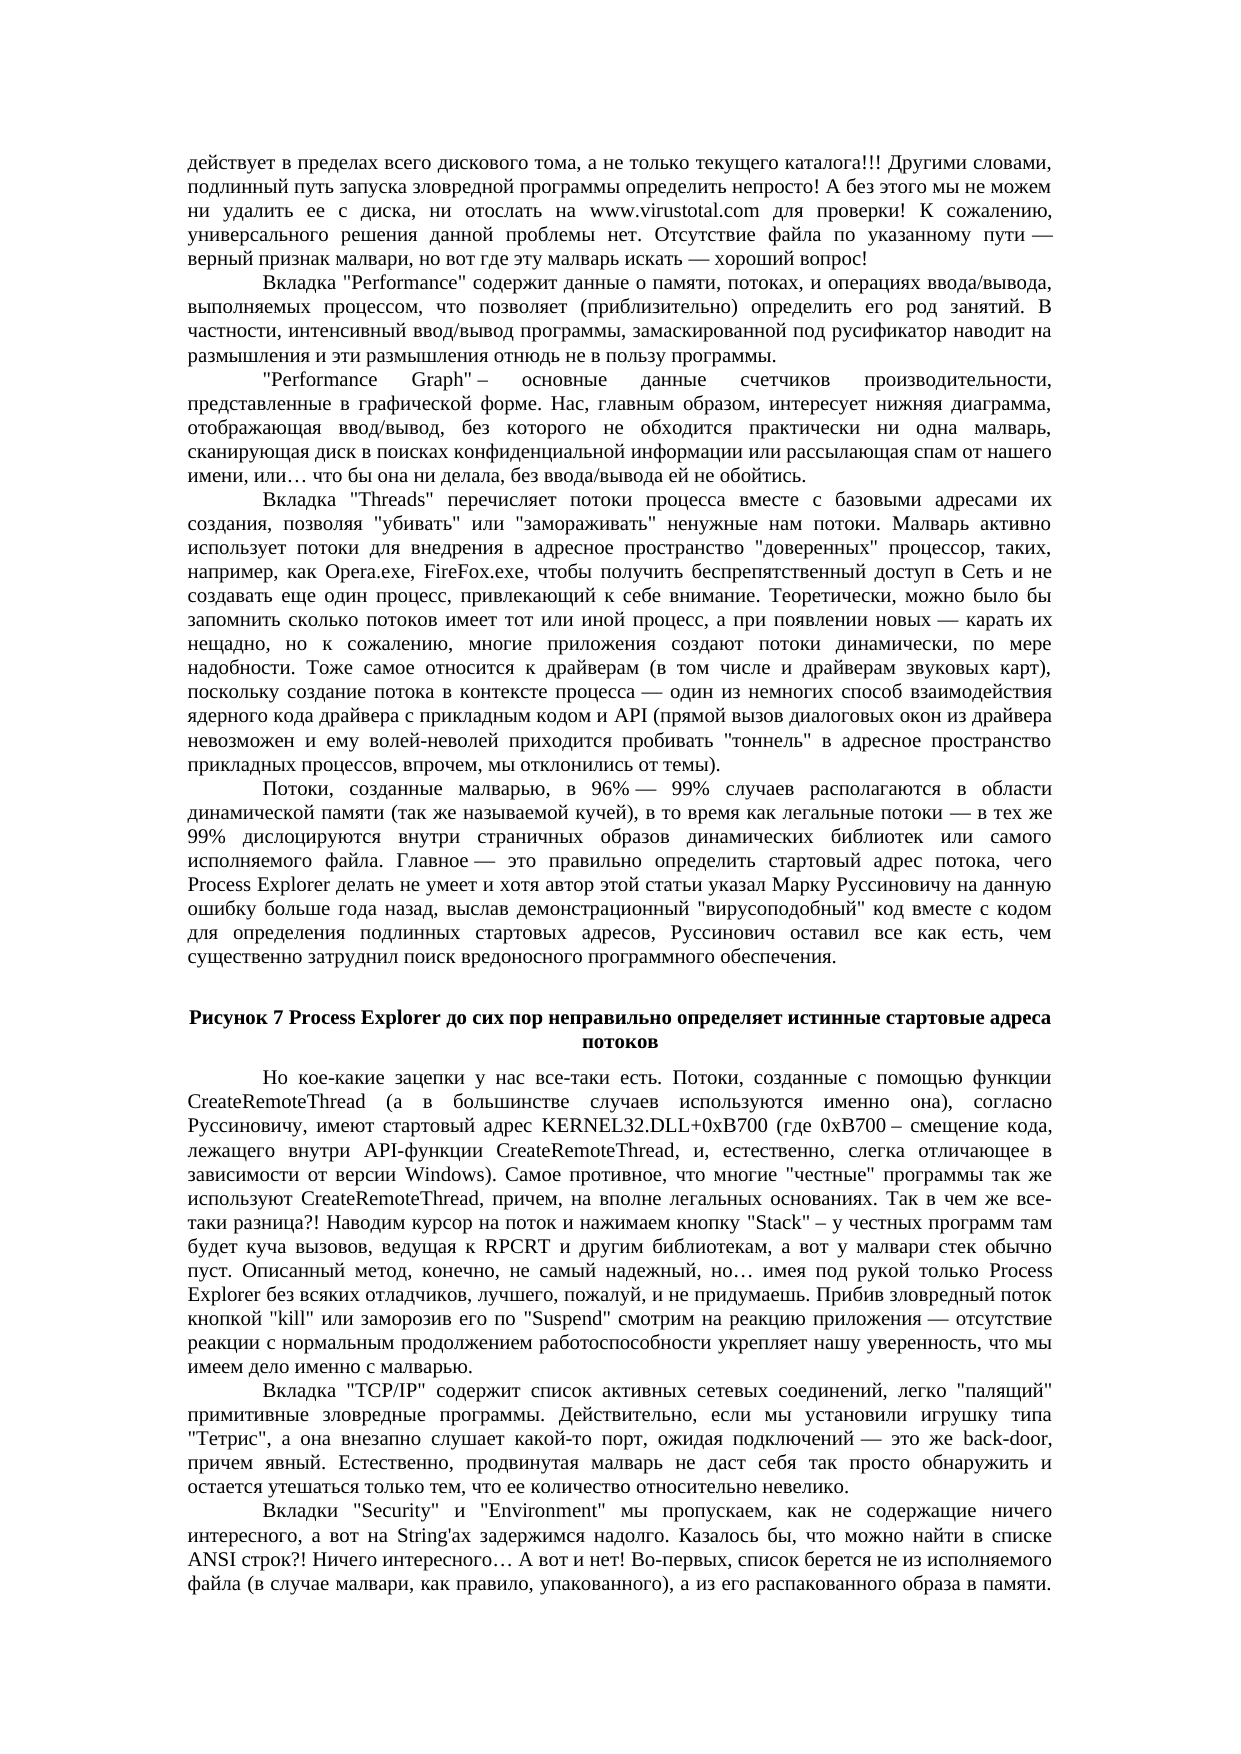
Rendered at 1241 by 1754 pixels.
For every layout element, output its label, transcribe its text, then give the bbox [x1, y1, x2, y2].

text Вкладка "Threads" перечисляет потоки процесса вместе с базовыми адресами их создания, позволяя "убивать" или "замораживать" ненужные нам потоки. Малварь активно использует потоки для внедрения в адресное пространство "доверенных" процессор, таких, например, как Opera.exe, FireFox.exe, чтобы получить беспрепятственный доступ в Сеть и не создавать еще один процесс, привлекающий к себе внимание. Теоретически, можно было бы запомнить сколько потоков имеет тот или иной процесс, а при появлении новых — карать их нещадно, но к сожалению, многие приложения создают потоки динамически, по мере надобности. Тоже самое относится к драйверам (в том числе и драйверам звуковых карт), поскольку создание потока в контексте процесса — один из немногих способ взаимодействия ядерного кода драйвера с прикладным кодом и API (прямой вызов диалоговых окон из драйвера невозможен и ему волей-неволей приходится пробивать "тоннель" в адресное пространство прикладных процессов, впрочем, мы отклонились от темы). [187, 487, 1053, 776]
text "Performance Graph" – основные данные счетчиков производительности, представленные в графической форме. Нас, главным образом, интересует нижняя диаграмма, отображающая ввод/вывод, без которого не обходится практически ни одна малварь, сканирующая диск в поисках конфиденциальной информации или рассылающая спам от нашего имени, или… что бы она ни делала, без ввода/вывода ей не обойтись. [187, 367, 1053, 487]
text Рисунок 7 Process Explorer до сих пор неправильно определяет истинные стартовые адреса потоков [187, 1005, 1053, 1053]
text Вкладка "Performance" содержит данные о памяти, потоках, и операциях ввода/вывода, выполняемых процессом, что позволяет (приблизительно) определить его род занятий. В частности, интенсивный ввод/вывод программы, замаскированной под русификатор наводит на размышления и эти размышления отнюдь не в пользу программы. [187, 270, 1053, 367]
text Но кое-какие зацепки у нас все-таки есть. Потоки, созданные с помощью функции CreateRemoteThread (а в большинстве случаев используются именно она), согласно Руссиновичу, имеют стартовый адрес KERNEL32.DLL+0xB700 (где 0xB700 – смещение кода, лежащего внутри API-функции CreateRemoteThread, и, естественно, слегка отличающее в зависимости от версии Windows). Самое противное, что многие "честные" программы так же используют CreateRemoteThread, причем, на вполне легальных основаниях. Так в чем же все-таки разница?! Наводим курсор на поток и нажимаем кнопку "Stack" – у честных программ там будет куча вызовов, ведущая к RPCRT и другим библиотекам, а вот у малвари стек обычно пуст. Описанный метод, конечно, не самый надежный, но… имея под рукой только Process Explorer без всяких отладчиков, лучшего, пожалуй, и не придумаешь. Прибив зловредный поток кнопкой "kill" или заморозив его по "Suspend" смотрим на реакцию приложения — отсутствие реакции с нормальным продолжением работоспособности укрепляет нашу уверенность, что мы имеем дело именно с малварью. [187, 1065, 1053, 1378]
text Вкладки "Security" и "Environment" мы пропускаем, как не содержащие ничего интересного, а вот на String'ах задержимся надолго. Казалось бы, что можно найти в списке ANSI строк?! Ничего интересного… А вот и нет! Во-первых, список берется не из исполняемого файла (в случае малвари, как правило, упакованного), а из его распакованного образа в памяти. [187, 1498, 1053, 1595]
text действует в пределах всего дискового тома, а не только текущего каталога!!! Другими словами, подлинный путь запуска зловредной программы определить непросто! А без этого мы не можем ни удалить ее с диска, ни отослать на www.virustotal.com для проверки! К сожалению, универсального решения данной проблемы нет. Отсутствие файла по указанному пути — верный признак малвари, но вот где эту малварь искать — хороший вопрос! [187, 150, 1053, 270]
text Вкладка "TCP/IP" содержит список активных сетевых соединений, легко "палящий" примитивные зловредные программы. Действительно, если мы установили игрушку типа "Тетрис", а она внезапно слушает какой-то порт, ожидая подключений — это же back-door, причем явный. Естественно, продвинутая малварь не даст себя так просто обнаружить и остается утешаться только тем, что ее количество относительно невелико. [187, 1378, 1053, 1498]
text Потоки, созданные малварью, в 96% — 99% случаев располагаются в области динамической памяти (так же называемой кучей), в то время как легальные потоки — в тех же 99% дислоцируются внутри страничных образов динамических библиотек или самого исполняемого файла. Главное — это правильно определить стартовый адрес потока, чего Process Explorer делать не умеет и хотя автор этой статьи указал Марку Руссиновичу на данную ошибку больше года назад, выслав демонстрационный "вирусоподобный" код вместе с кодом для определения подлинных стартовых адресов, Руссинович оставил все как есть, чем существенно затруднил поиск вредоносного программного обеспечения. [187, 776, 1053, 968]
